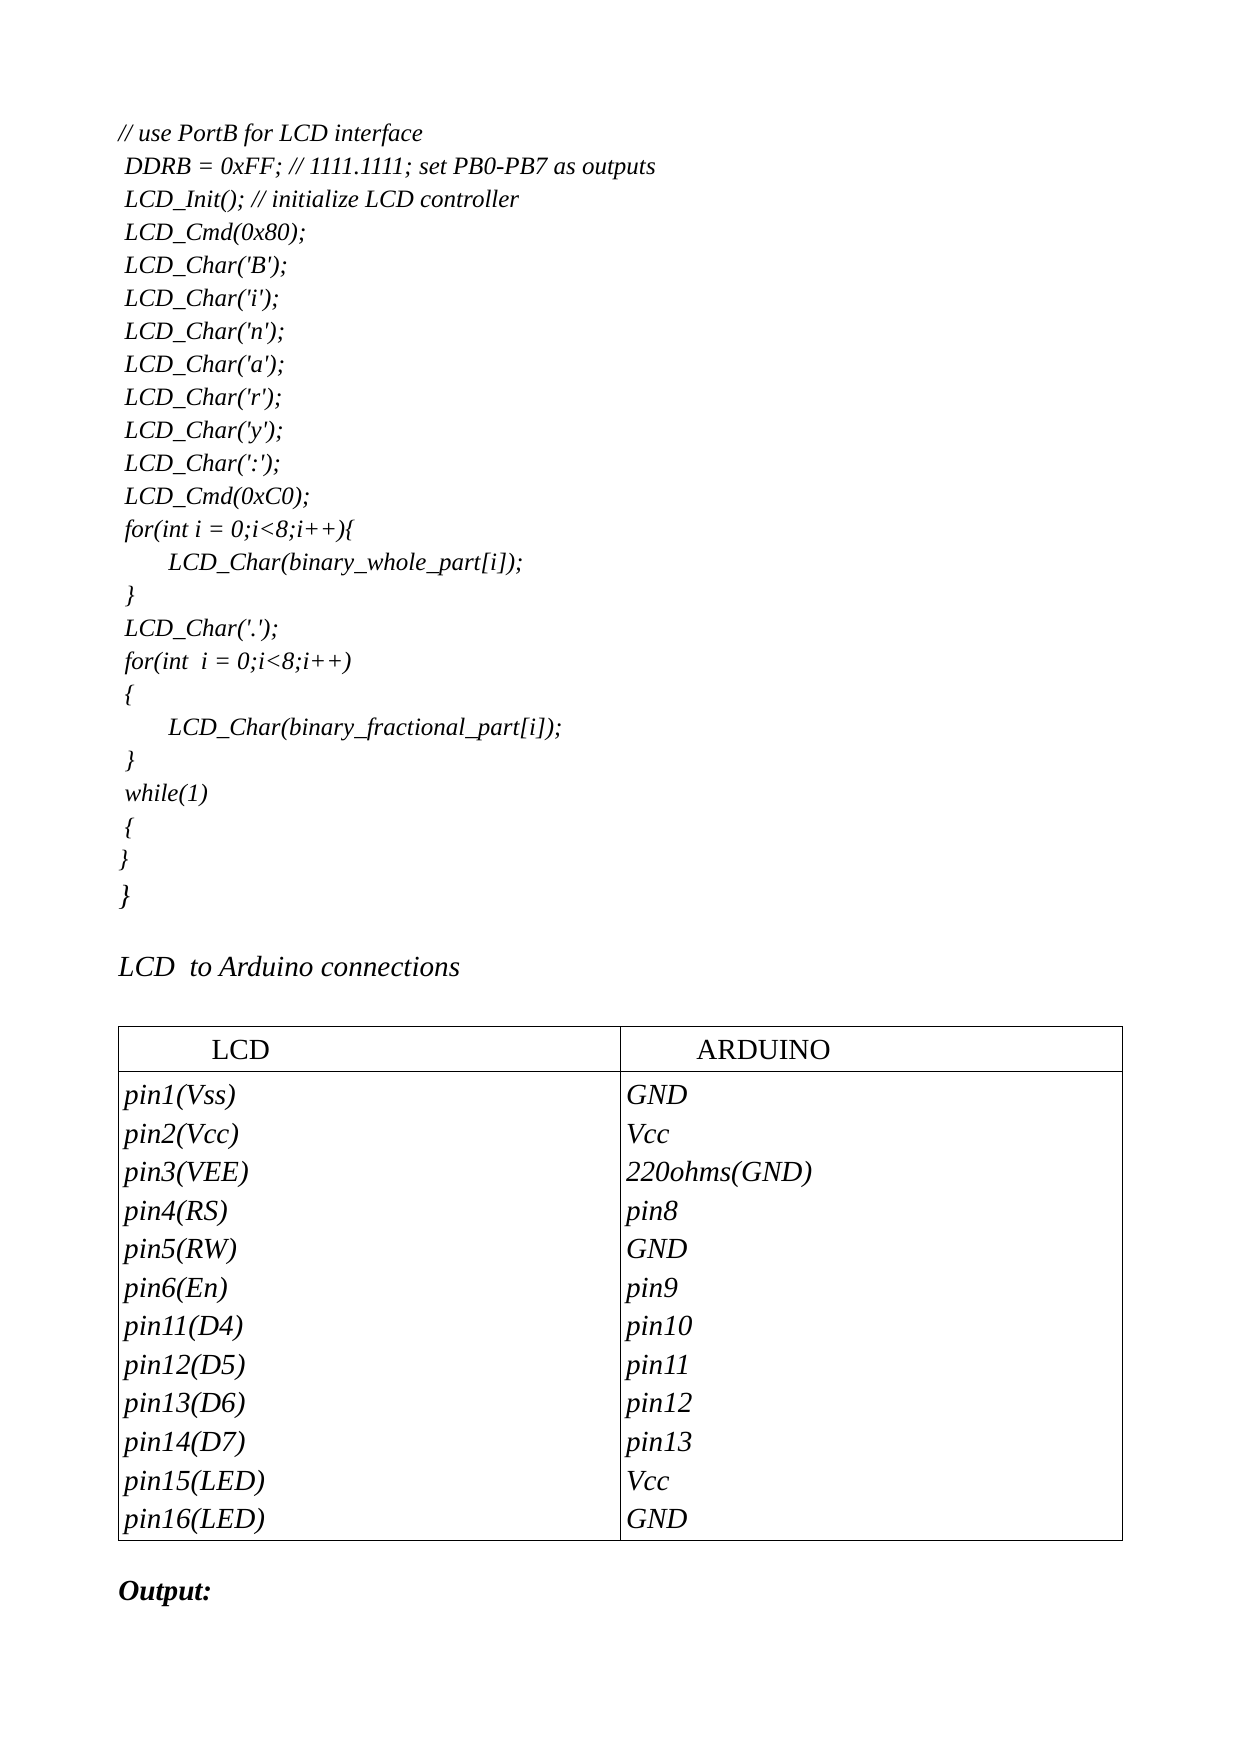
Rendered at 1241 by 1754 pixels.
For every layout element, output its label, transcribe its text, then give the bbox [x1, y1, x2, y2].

text LCD_Char(binary_whole_part[i]); [118, 547, 1122, 576]
text } [118, 878, 1122, 911]
text while(1) [118, 778, 1122, 807]
text for(int i = 0;i<8;i++) [118, 646, 1122, 675]
table_cell GND Vcc 220ohms(GND) pin8 GND pin9 pin10 pin11 pin12 pin13 Vcc GND [621, 1072, 1122, 1540]
text { [118, 812, 1122, 840]
text LCD_Char('.'); [118, 613, 1122, 642]
text for(int i = 0;i<8;i++){ [118, 514, 1122, 543]
text LCD_Char('B'); [118, 250, 1122, 279]
text LCD_Char('y'); [118, 415, 1122, 444]
text } [118, 580, 1122, 609]
text LCD_Char('r'); [118, 382, 1122, 411]
table_header LCD [119, 1027, 620, 1071]
text LCD_Char('a'); [118, 349, 1122, 378]
text LCD_Char(binary_fractional_part[i]); [118, 712, 1122, 741]
text LCD_Char('i'); [118, 283, 1122, 312]
text } [118, 844, 1122, 873]
text LCD_Cmd(0xC0); [118, 481, 1122, 510]
table_header ARDUINO [621, 1027, 1122, 1071]
table_cell pin1(Vss) pin2(Vcc) pin3(VEE) pin4(RS) pin5(RW) pin6(En) pin11(D4) pin12(D5) pin13(D6) pin14(D7) pin15(LED) pin16(LED) [119, 1072, 620, 1540]
text { [118, 679, 1122, 708]
text DDRB = 0xFF; // 1111.1111; set PB0-PB7 as outputs [118, 151, 1122, 180]
text LCD_Char('n'); [118, 316, 1122, 345]
text LCD_Init(); // initialize LCD controller [118, 184, 1122, 213]
text // use PortB for LCD interface [118, 118, 1122, 147]
text Output: [118, 1573, 1122, 1607]
text LCD to Arduino connections [118, 949, 1122, 983]
text LCD_Char(':'); [118, 448, 1122, 477]
text } [118, 746, 1122, 774]
text LCD_Cmd(0x80); [118, 217, 1122, 246]
